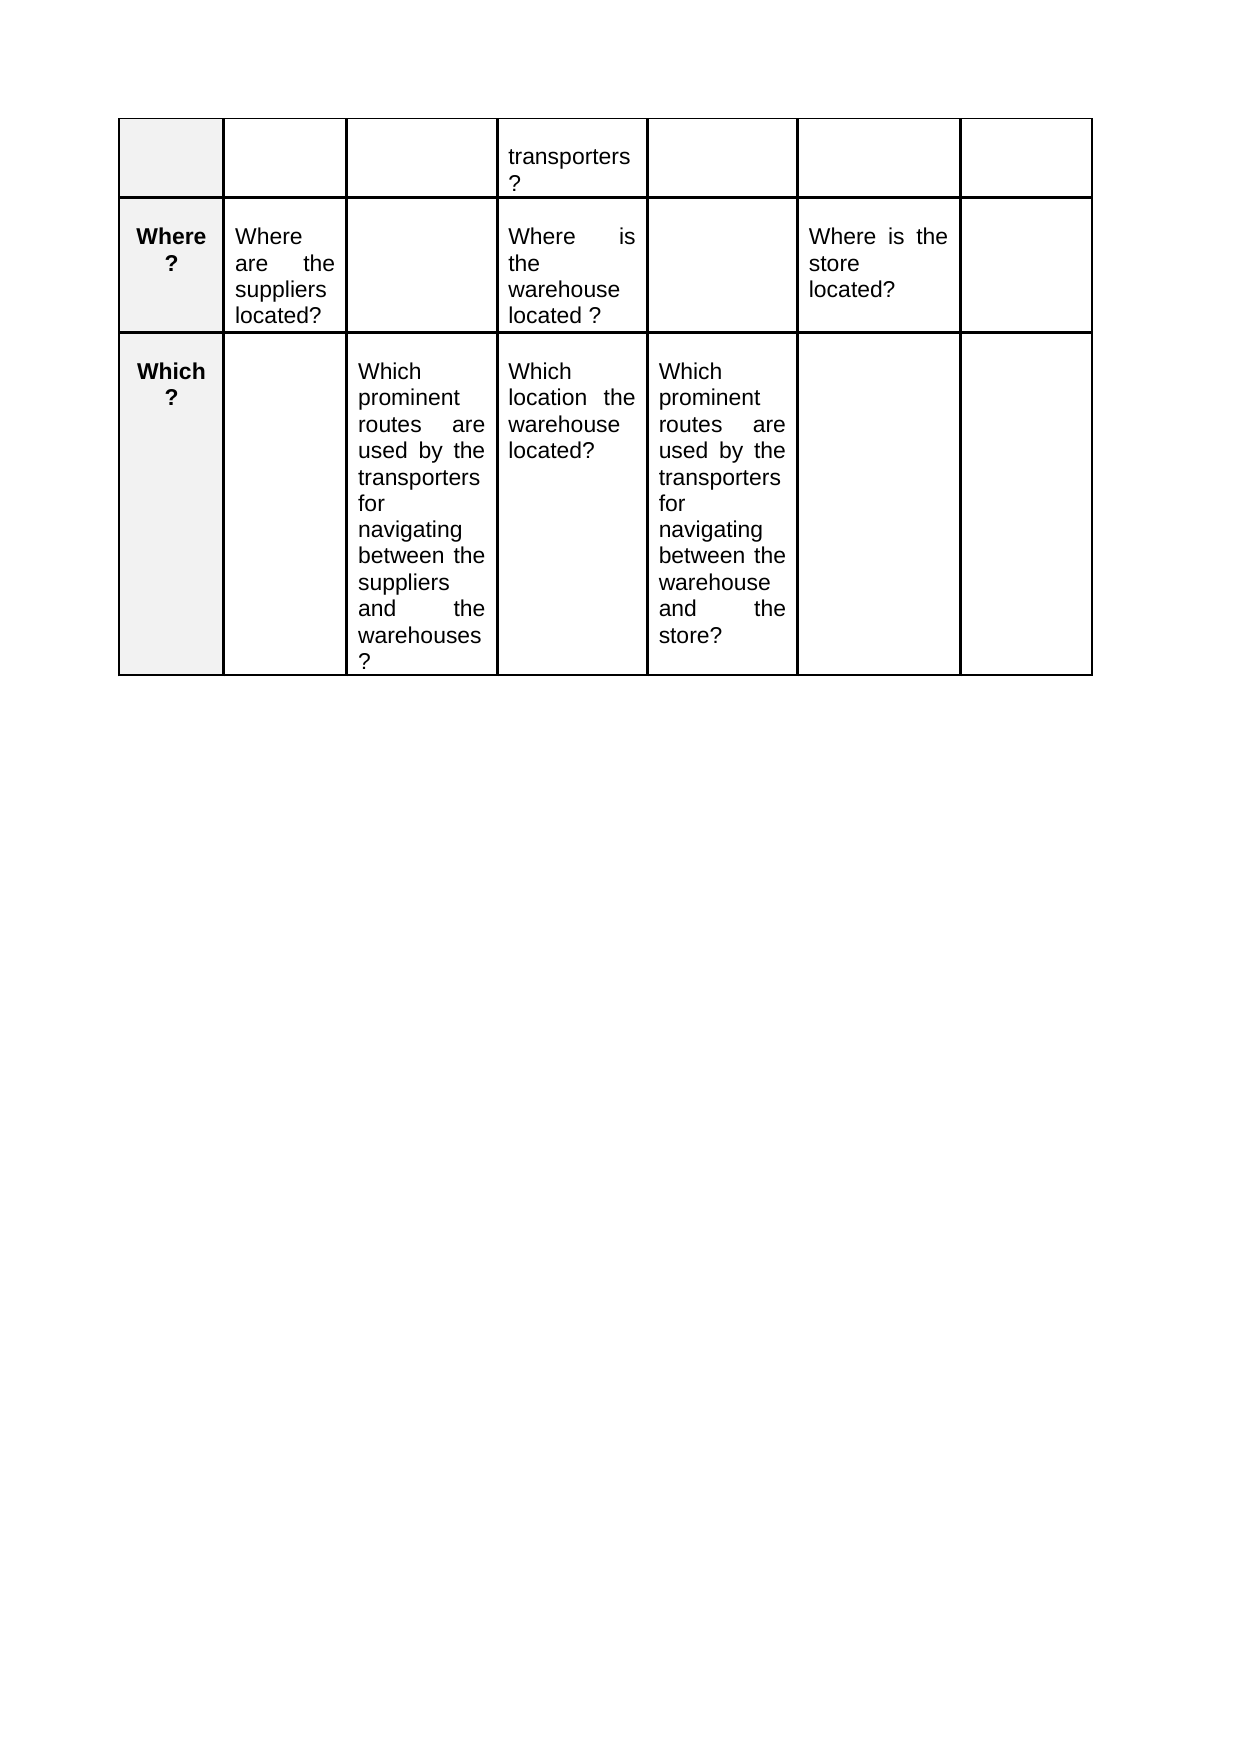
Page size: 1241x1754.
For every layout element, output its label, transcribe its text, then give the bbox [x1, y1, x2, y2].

table_cell Where is the warehouse located ? [499, 199, 646, 331]
table_cell transporters? [499, 119, 646, 196]
table_cell [799, 334, 959, 674]
table_cell [649, 119, 796, 196]
table_cell [799, 119, 959, 196]
table_cell [225, 334, 345, 674]
table_cell [348, 119, 496, 196]
table_cell Which location the warehouse located? [499, 334, 646, 674]
table_cell [120, 119, 222, 196]
table_cell [962, 199, 1091, 331]
table_cell [225, 119, 345, 196]
table_cell Which prominent routes are used by the transporters for navigating between the suppliers and the warehouses? [348, 334, 496, 674]
table_cell [962, 119, 1091, 196]
table_cell [649, 199, 796, 331]
table_cell Where? [120, 199, 222, 331]
table_cell [962, 334, 1091, 674]
table_cell Which? [120, 334, 222, 674]
table_cell [348, 199, 496, 331]
table_cell Which prominent routes are used by the transporters for navigating between the warehouse and the store? [649, 334, 796, 674]
table_cell Where are the suppliers located? [225, 199, 345, 331]
table_cell Where is the store located? [799, 199, 959, 331]
